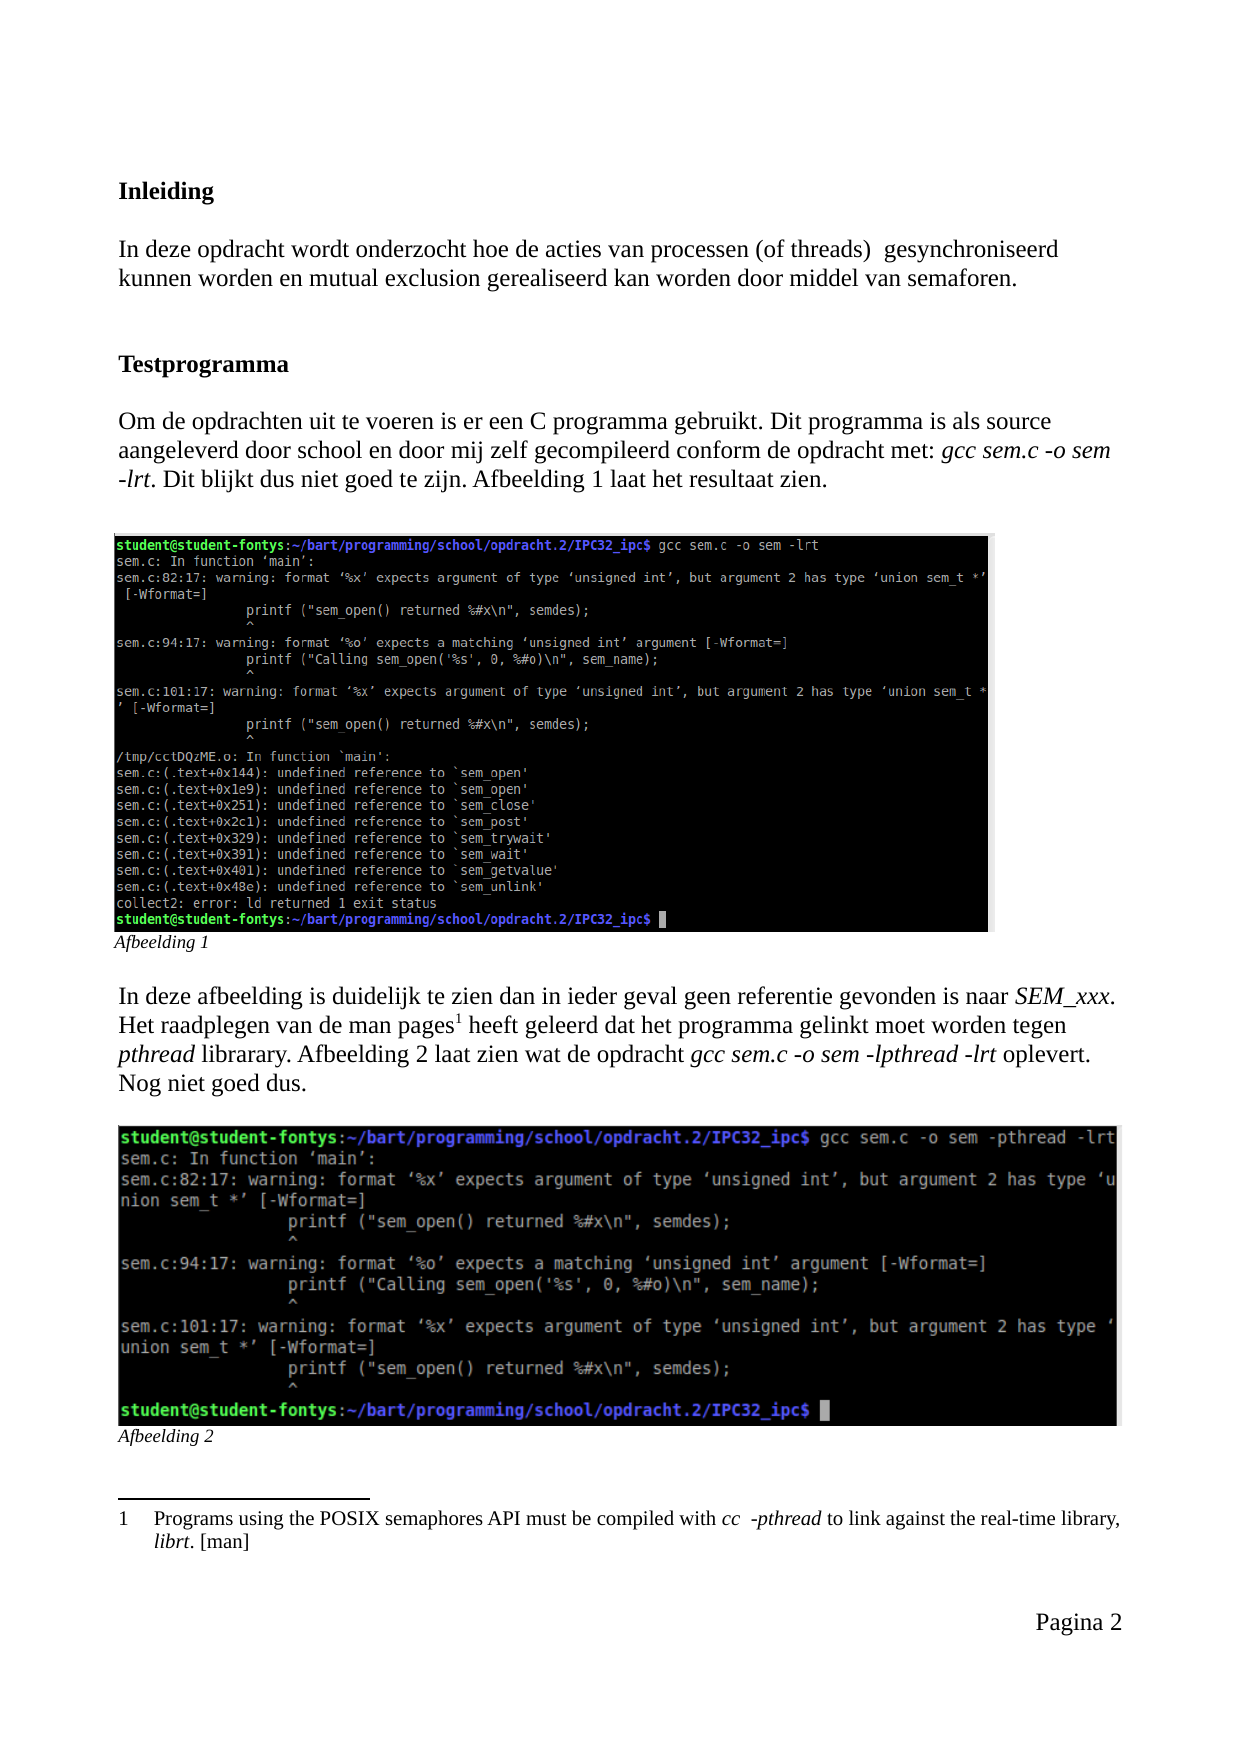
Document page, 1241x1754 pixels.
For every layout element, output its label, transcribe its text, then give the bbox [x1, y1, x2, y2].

text Afbeelding 2 [118, 1426, 1122, 1447]
text Om de opdrachten uit te voeren is er een C programma gebruikt. Dit programma is als source aangeleverd door school en door mij zelf gecompileerd conform de opdracht met: gcc sem.c -o sem -lrt. Dit blijkt dus niet goed te zijn. Afbeelding 1 laat het resultaat zien. [118, 406, 1122, 493]
text Programs using the POSIX semaphores API must be compiled with cc -pthread to link against the real-time library, librt. [man] [118, 1505, 1122, 1553]
text In deze opdracht wordt onderzocht hoe de acties van processen (of threads) gesynchroniseerd kunnen worden en mutual exclusion gerealiseerd kan worden door middel van semaforen. [118, 234, 1122, 291]
text Testprogramma [118, 349, 1122, 378]
text In deze afbeelding is duidelijk te zien dan in ieder geval geen referentie gevonden is naar SEM_xxx. Het raadplegen van de man pages heeft geleerd dat het programma gelinkt moet worden tegen pthread librarary. Afbeelding 2 laat zien wat de opdracht gcc sem.c -o sem -lpthread -lrt oplevert. Nog niet goed dus. [118, 981, 1122, 1096]
text Inleiding [118, 176, 1122, 205]
text Afbeelding 1 [114, 932, 995, 953]
picture [114, 533, 995, 932]
picture [118, 1125, 1123, 1426]
